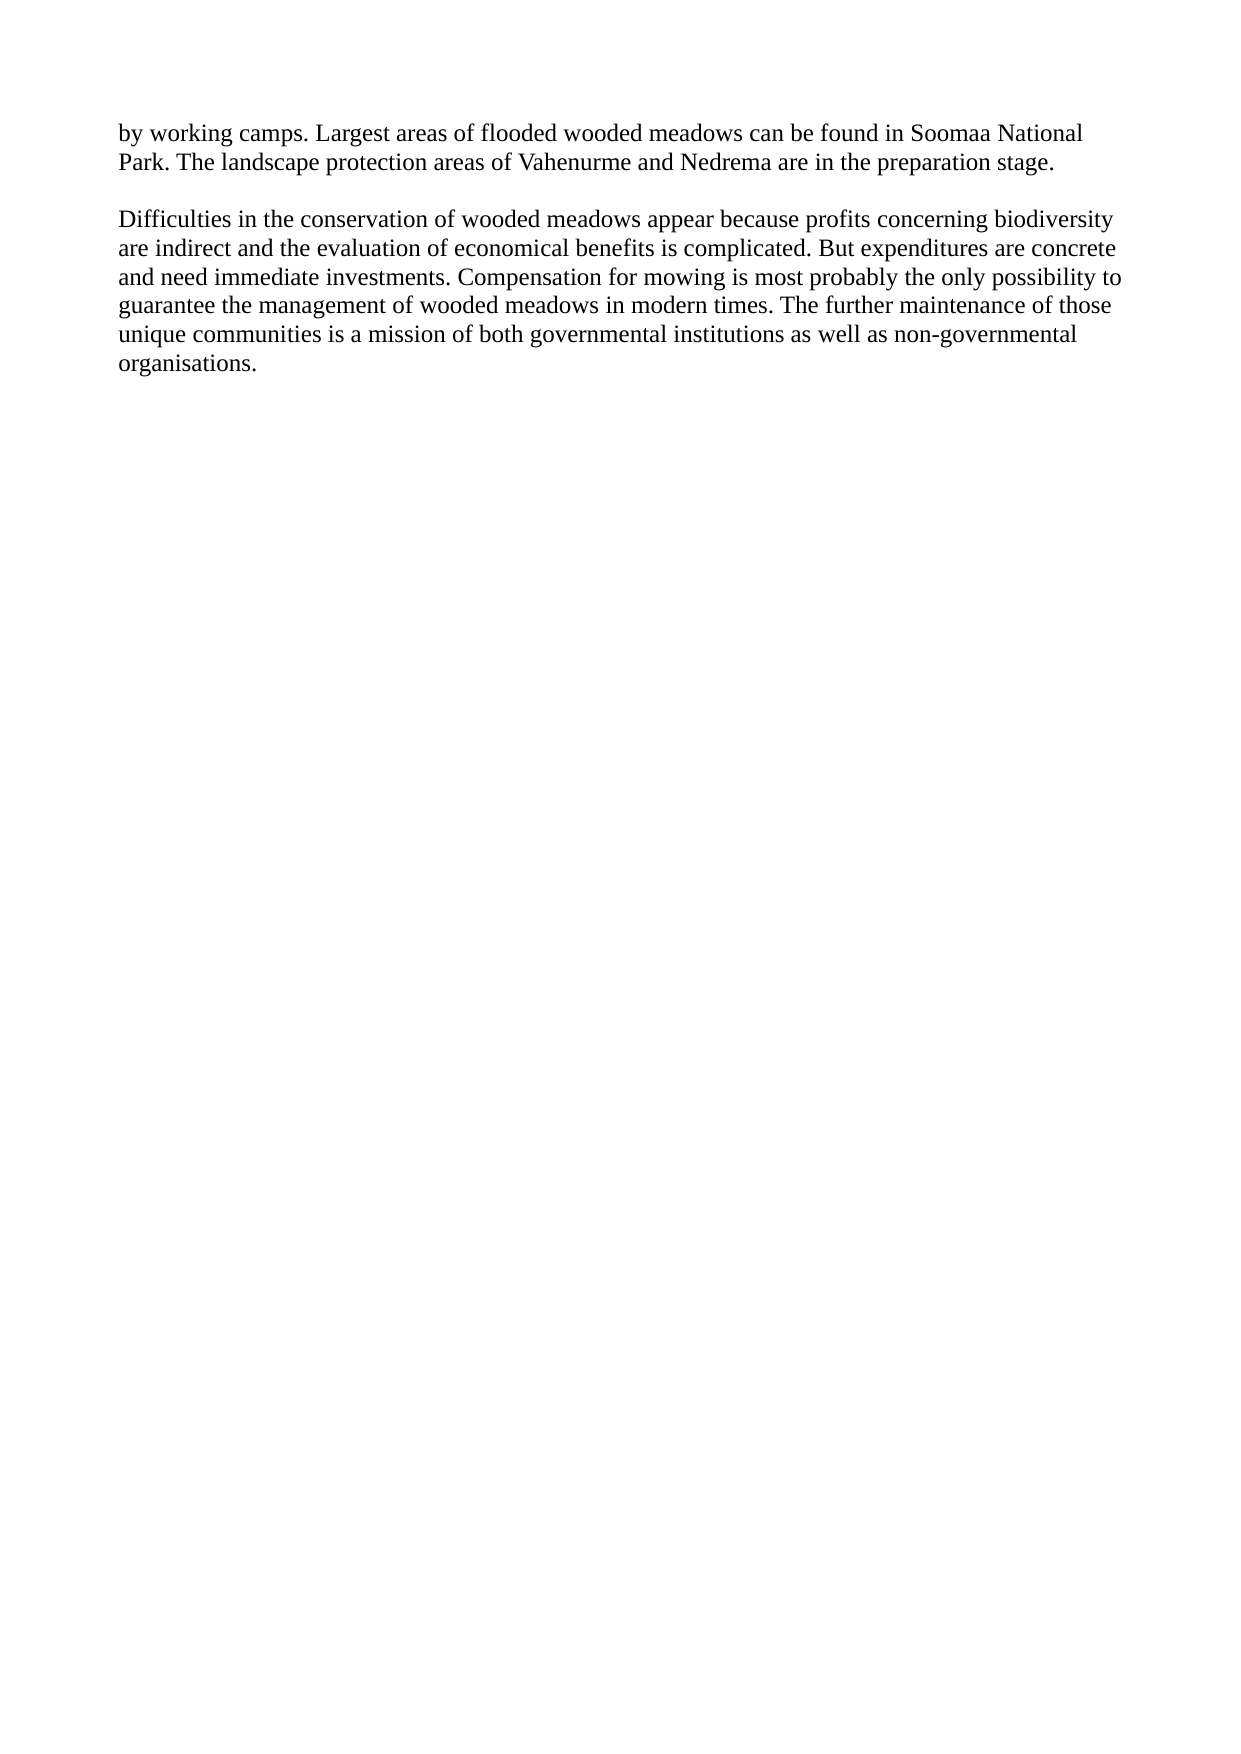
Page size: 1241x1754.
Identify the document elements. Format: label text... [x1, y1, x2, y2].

text by working camps. Largest areas of flooded wooded meadows can be found in Soomaa National Park. The landscape protection areas of Vahenurme and Nedrema are in the preparation stage. [118, 118, 1122, 176]
text Difficulties in the conservation of wooded meadows appear because profits concerning biodiversity are indirect and the evaluation of economical benefits is complicated. But expenditures are concrete and need immediate investments. Compensation for mowing is most probably the only possibility to guarantee the management of wooded meadows in modern times. The further maintenance of those unique communities is a mission of both governmental institutions as well as non-governmental organisations. [118, 204, 1122, 377]
